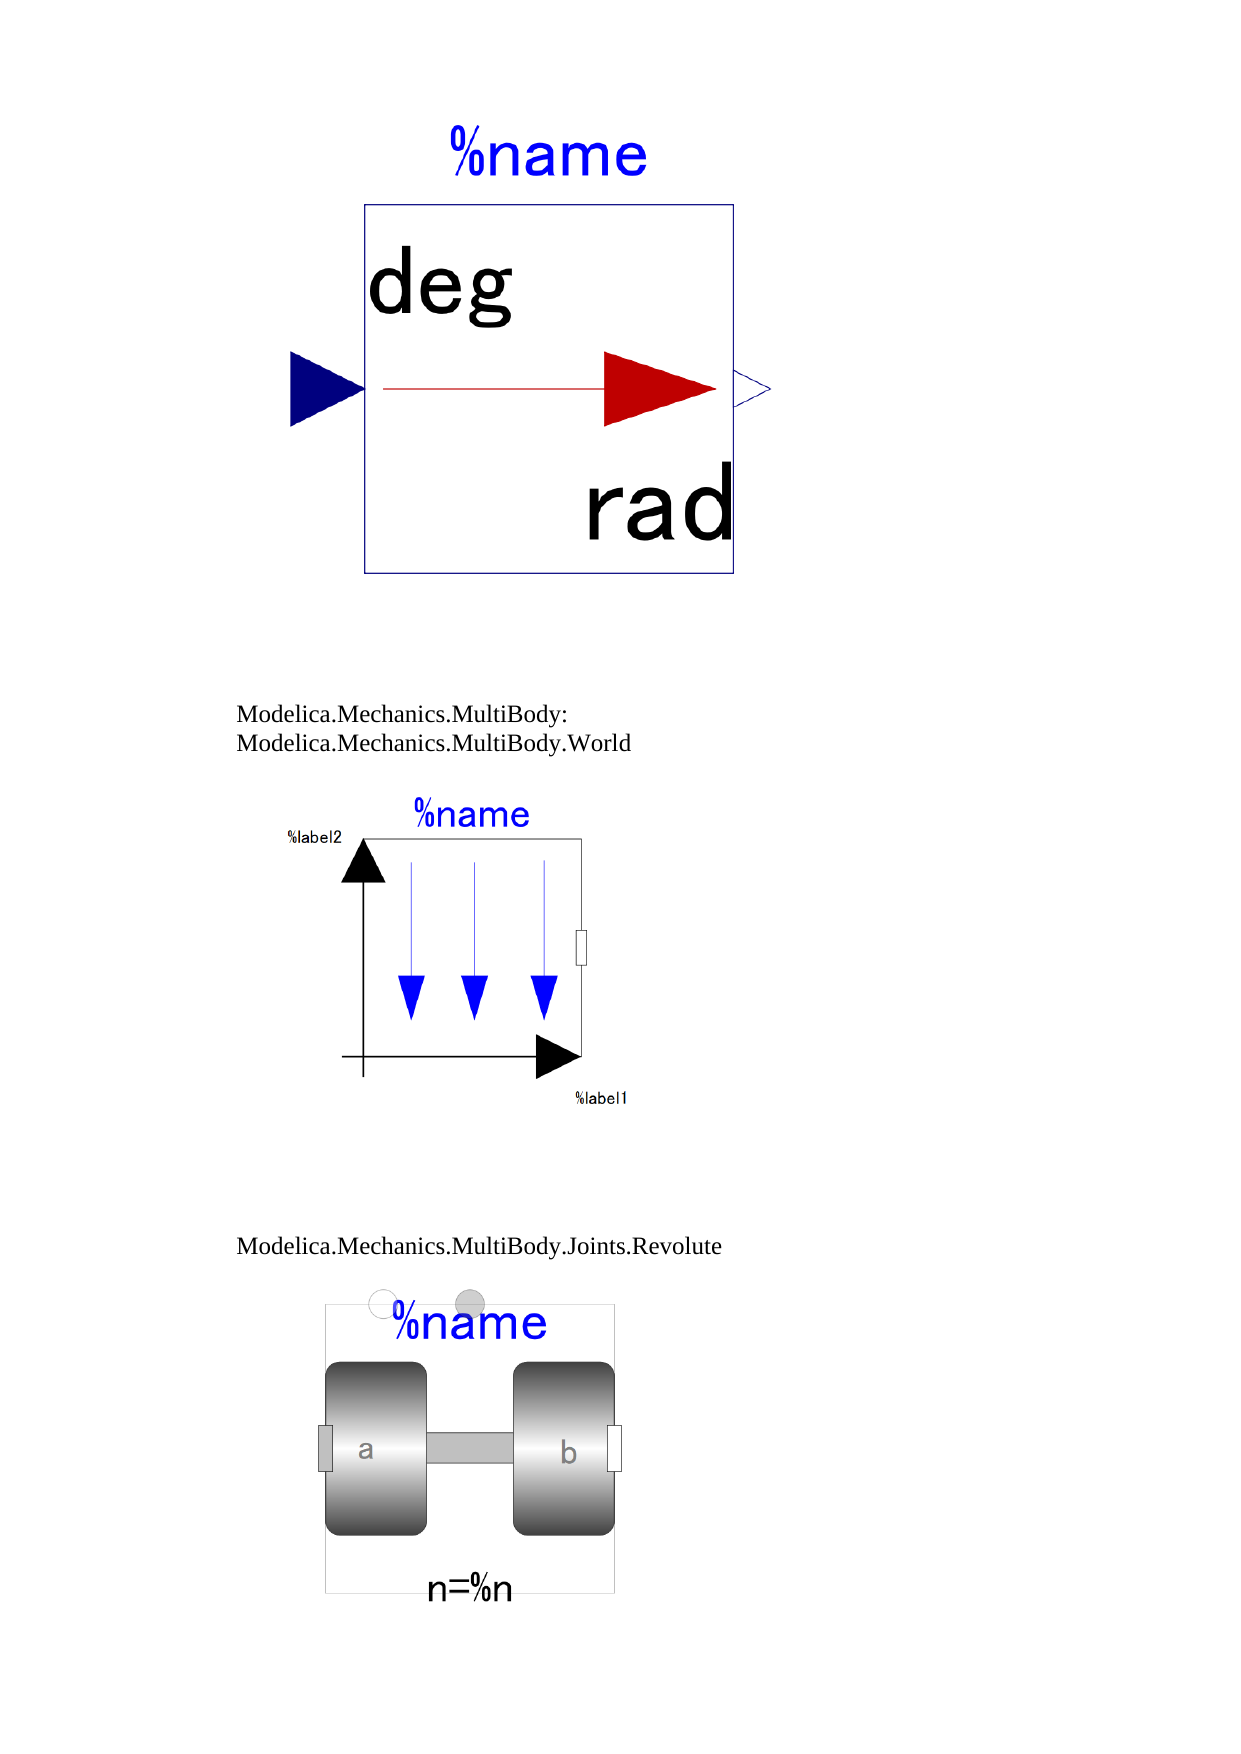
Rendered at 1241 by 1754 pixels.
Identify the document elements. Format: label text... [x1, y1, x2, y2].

text Modelica.Mechanics.MultiBody.World [236, 728, 1122, 757]
picture [279, 784, 635, 1116]
picture [275, 118, 780, 585]
picture [313, 1282, 629, 1607]
text Modelica.Mechanics.MultiBody.Joints.Revolute [236, 1231, 1122, 1260]
text Modelica.Mechanics.MultiBody: [236, 699, 1122, 728]
